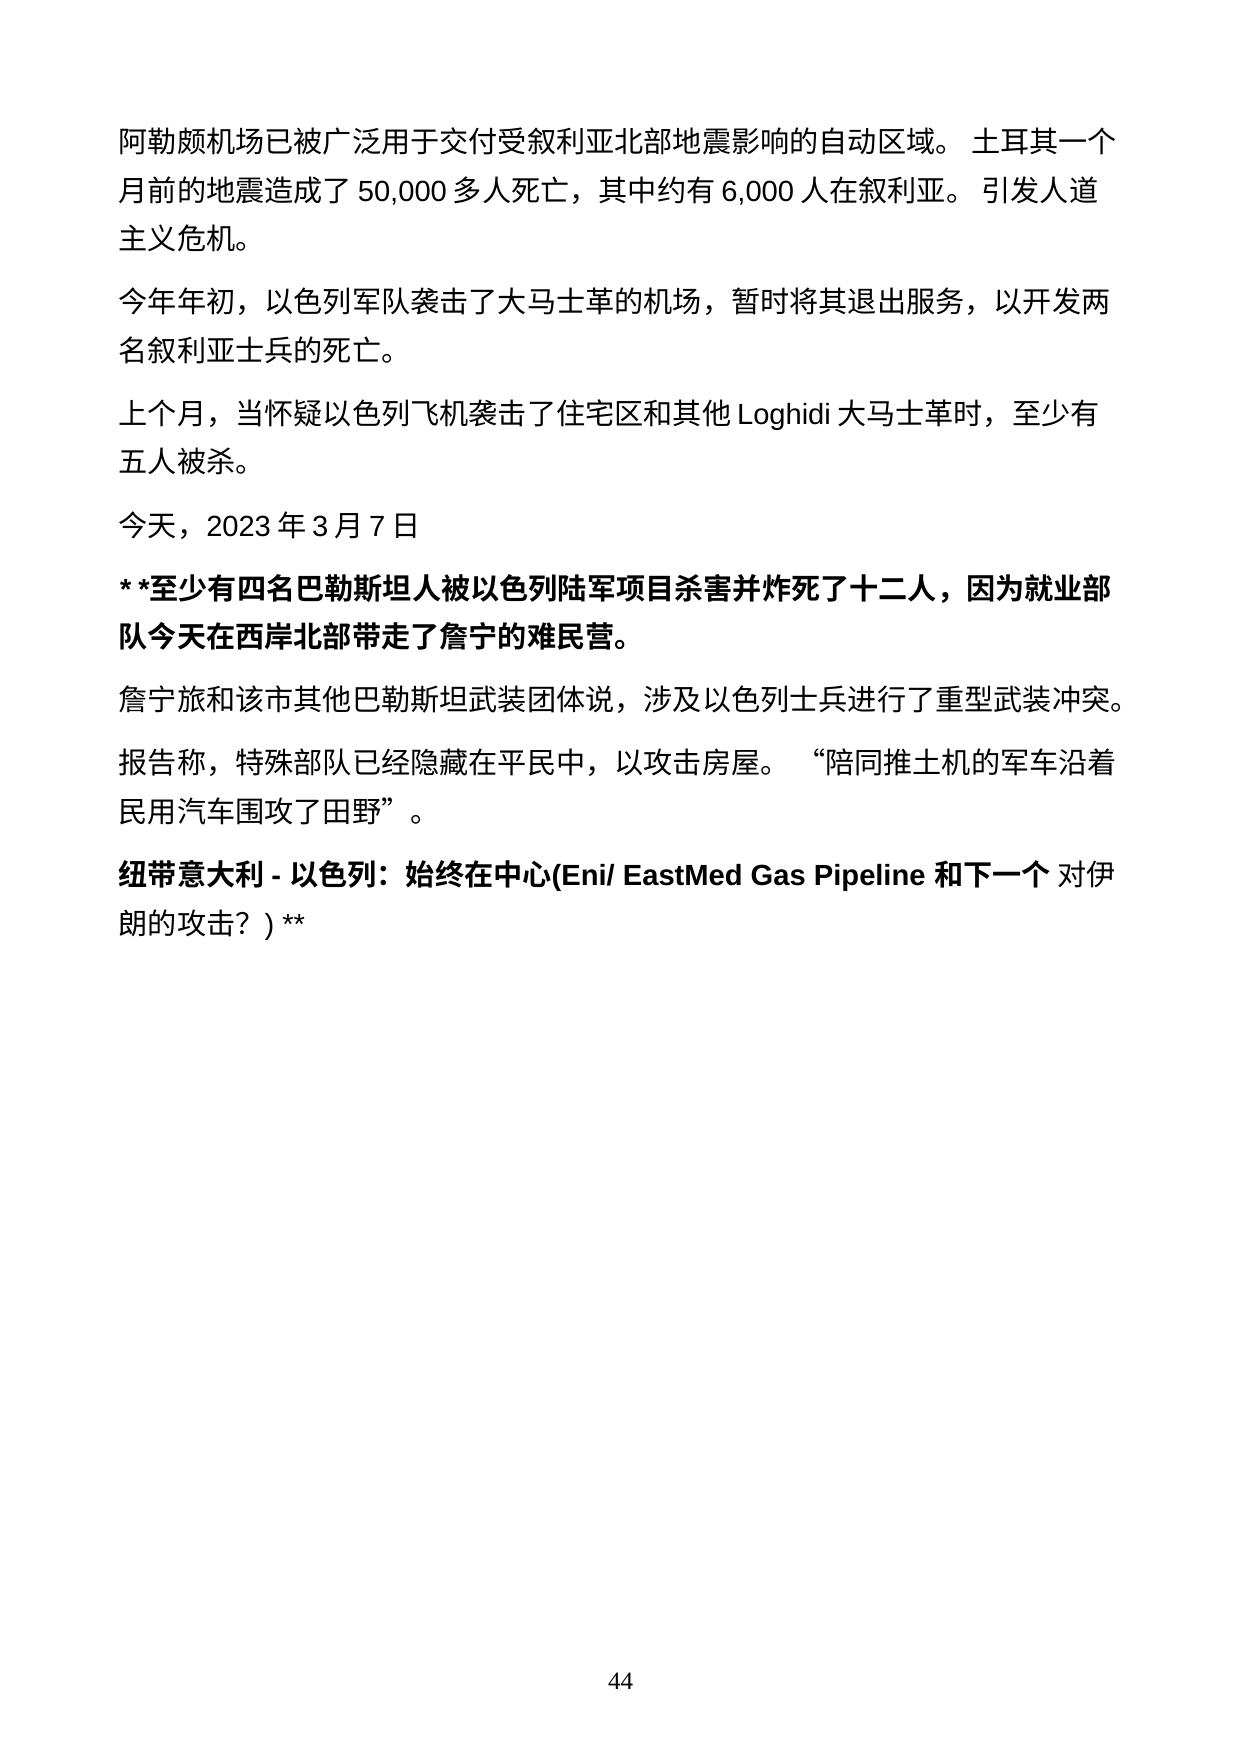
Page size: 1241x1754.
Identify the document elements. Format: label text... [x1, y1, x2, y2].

text * *至少有四名巴勒斯坦人被以色列陆军项目杀害并炸死了十二人，因为就业部队今天在西岸北部带走了詹宁的难民营。 [118, 565, 1122, 656]
text 今年年初，以色列军队袭击了大马士革的机场，暂时将其退出服务，以开发两名叙利亚士兵的死亡。 [118, 279, 1122, 369]
text 今天，2023年3月7日 [118, 502, 1122, 544]
text 上个月，当怀疑以色列飞机袭击了住宅区和其他Loghidi大马士革时，至少有五人被杀。 [118, 390, 1122, 481]
text 詹宁旅和该市其他巴勒斯坦武装团体说，涉及以色列士兵进行了重型武装冲突。 [118, 677, 1122, 719]
text 纽带意大利 - 以色列：始终在中心(Eni/ EastMed Gas Pipeline 和下一个 对伊朗的攻击？) ** [118, 852, 1122, 942]
text 阿勒颇机场已被广泛用于交付受叙利亚北部地震影响的自动区域。 土耳其一个月前的地震造成了50,000多人死亡，其中约有6,000人在叙利亚。 引发人道主义危机。 [118, 118, 1122, 258]
text 报告称，特殊部队已经隐藏在平民中，以攻击房屋。 “陪同推土机的军车沿着民用汽车围攻了田野”。 [118, 740, 1122, 831]
